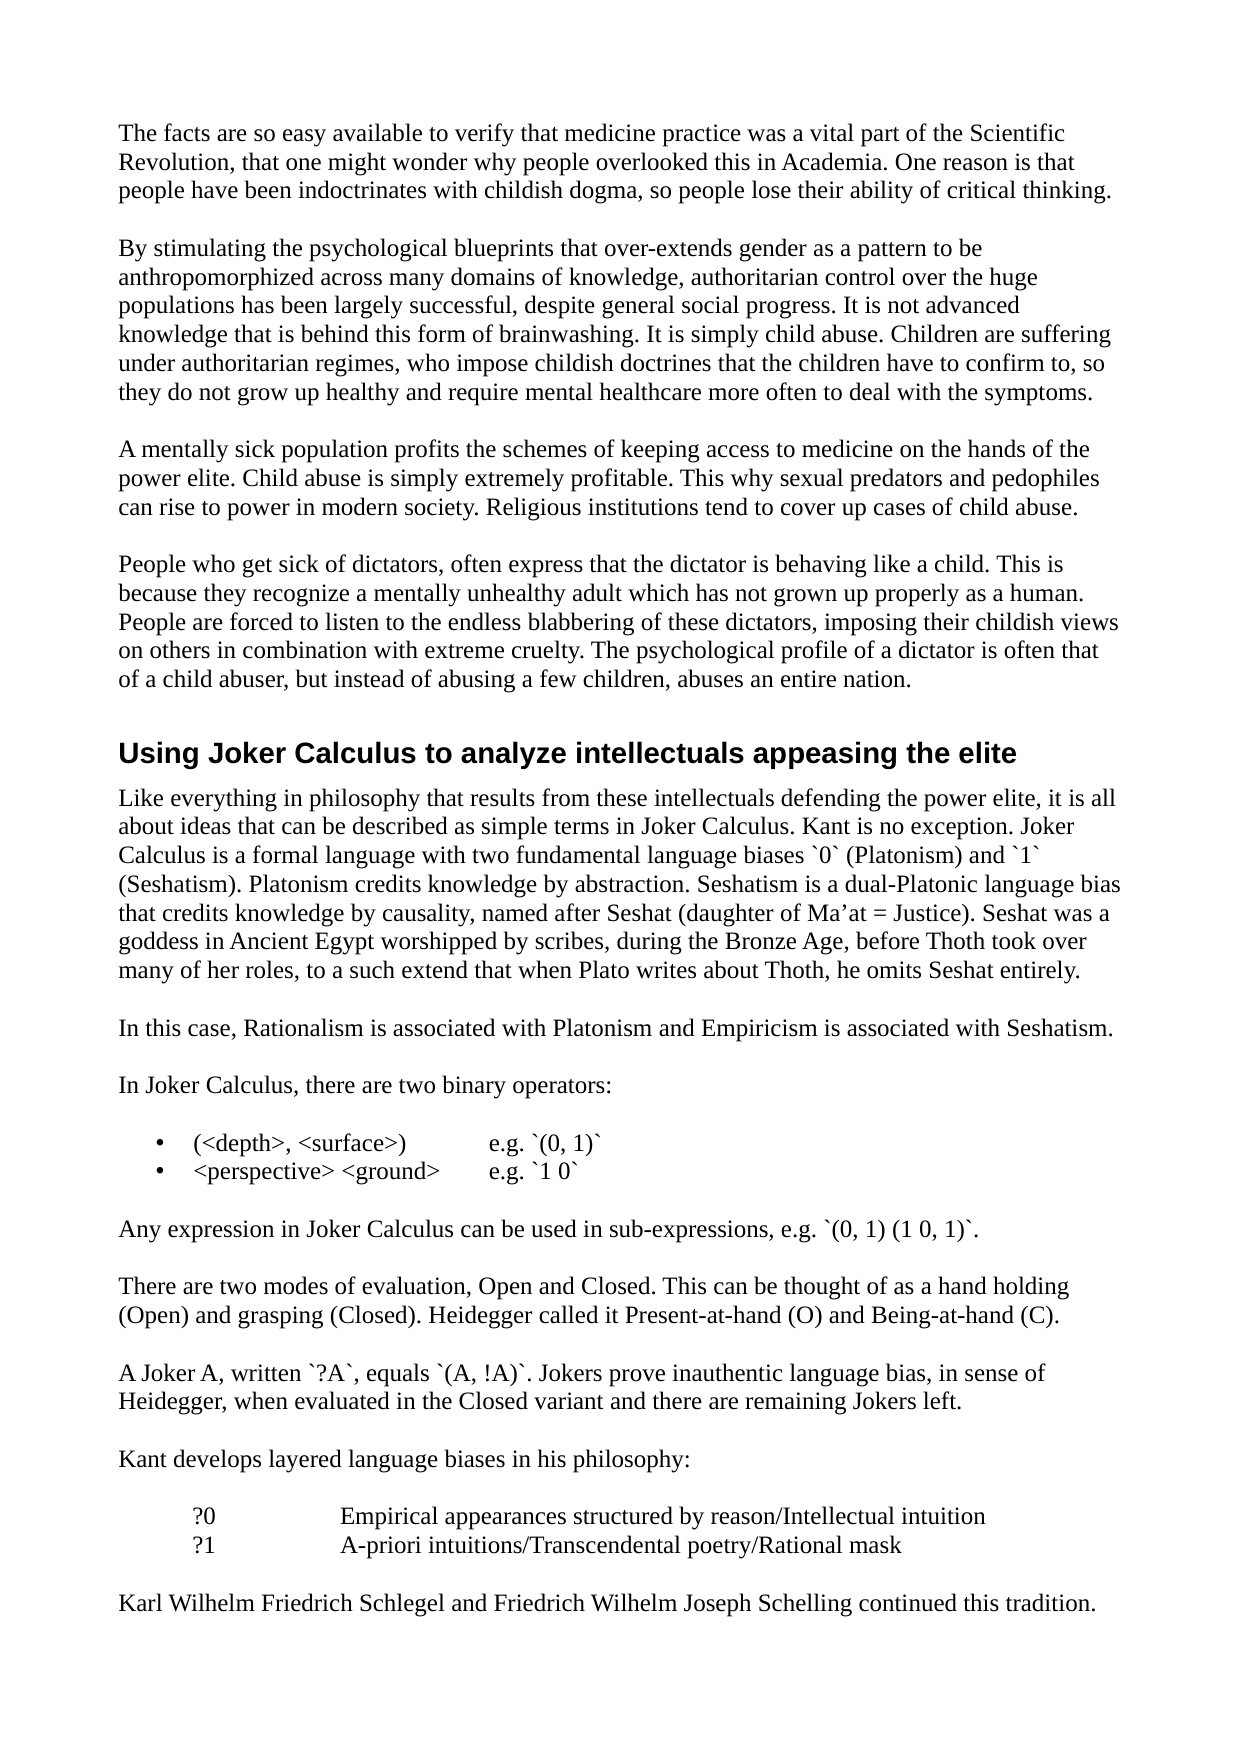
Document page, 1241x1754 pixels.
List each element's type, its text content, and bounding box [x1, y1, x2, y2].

text By stimulating the psychological blueprints that over-extends gender as a pattern to be anthropomorphized across many domains of knowledge, authoritarian control over the huge populations has been largely successful, despite general social progress. It is not advanced knowledge that is behind this form of brainwashing. It is simply child abuse. Children are suffering under authoritarian regimes, who impose childish doctrines that the children have to confirm to, so they do not grow up healthy and require mental healthcare more often to deal with the symptoms. [118, 233, 1122, 406]
text A Joker A, written `?A`, equals `(A, !A)`. Jokers prove inauthentic language bias, in sense of Heidegger, when evaluated in the Closed variant and there are remaining Jokers left. [118, 1358, 1122, 1415]
list (<depth>, <surface>) e.g. `(0, 1)` [156, 1128, 1122, 1156]
text Any expression in Joker Calculus can be used in sub-expressions, e.g. `(0, 1) (1 0, 1)`. [118, 1214, 1122, 1243]
text Like everything in philosophy that results from these intellectuals defending the power elite, it is all about ideas that can be described as simple terms in Joker Calculus. Kant is no exception. Joker Calculus is a formal language with two fundamental language biases `0` (Platonism) and `1` (Seshatism). Platonism credits knowledge by abstraction. Seshatism is a dual-Platonic language bias that credits knowledge by causality, named after Seshat (daughter of Ma’at = Justice). Seshat was a goddess in Ancient Egypt worshipped by scribes, during the Bronze Age, before Thoth took over many of her roles, to a such extend that when Plato writes about Thoth, he omits Seshat entirely. [118, 783, 1122, 984]
text There are two modes of evaluation, Open and Closed. This can be thought of as a hand holding (Open) and grasping (Closed). Heidegger called it Present-at-hand (O) and Being-at-hand (C). [118, 1271, 1122, 1329]
text In this case, Rationalism is associated with Platonism and Empiricism is associated with Seshatism. [118, 1013, 1122, 1041]
text ?1 A-priori intuitions/Transcendental poetry/Rational mask [118, 1530, 1122, 1559]
text Kant develops layered language biases in his philosophy: [118, 1444, 1122, 1473]
text The facts are so easy available to verify that medicine practice was a vital part of the Scientific Revolution, that one might wonder why people overlooked this in Academia. One reason is that people have been indoctrinates with childish dogma, so people lose their ability of critical thinking. [118, 118, 1122, 204]
list <perspective> <ground> e.g. `1 0` [156, 1156, 1122, 1185]
text Karl Wilhelm Friedrich Schlegel and Friedrich Wilhelm Joseph Schelling continued this tradition. [118, 1588, 1122, 1616]
text In Joker Calculus, there are two binary operators: [118, 1070, 1122, 1099]
text People who get sick of dictators, often express that the dictator is behaving like a child. This is because they recognize a mentally unhealthy adult which has not grown up properly as a human. People are forced to listen to the endless blabbering of these dictators, imposing their childish views on others in combination with extreme cruelty. The psychological profile of a dictator is often that of a child abuser, but instead of abusing a few children, abuses an entire nation. [118, 549, 1122, 693]
text ?0 Empirical appearances structured by reason/Intellectual intuition [118, 1501, 1122, 1530]
subtitle Using Joker Calculus to analyze intellectuals appeasing the elite [118, 736, 1122, 770]
text A mentally sick population profits the schemes of keeping access to medicine on the hands of the power elite. Child abuse is simply extremely profitable. This why sexual predators and pedophiles can rise to power in modern society. Religious institutions tend to cover up cases of child abuse. [118, 434, 1122, 521]
